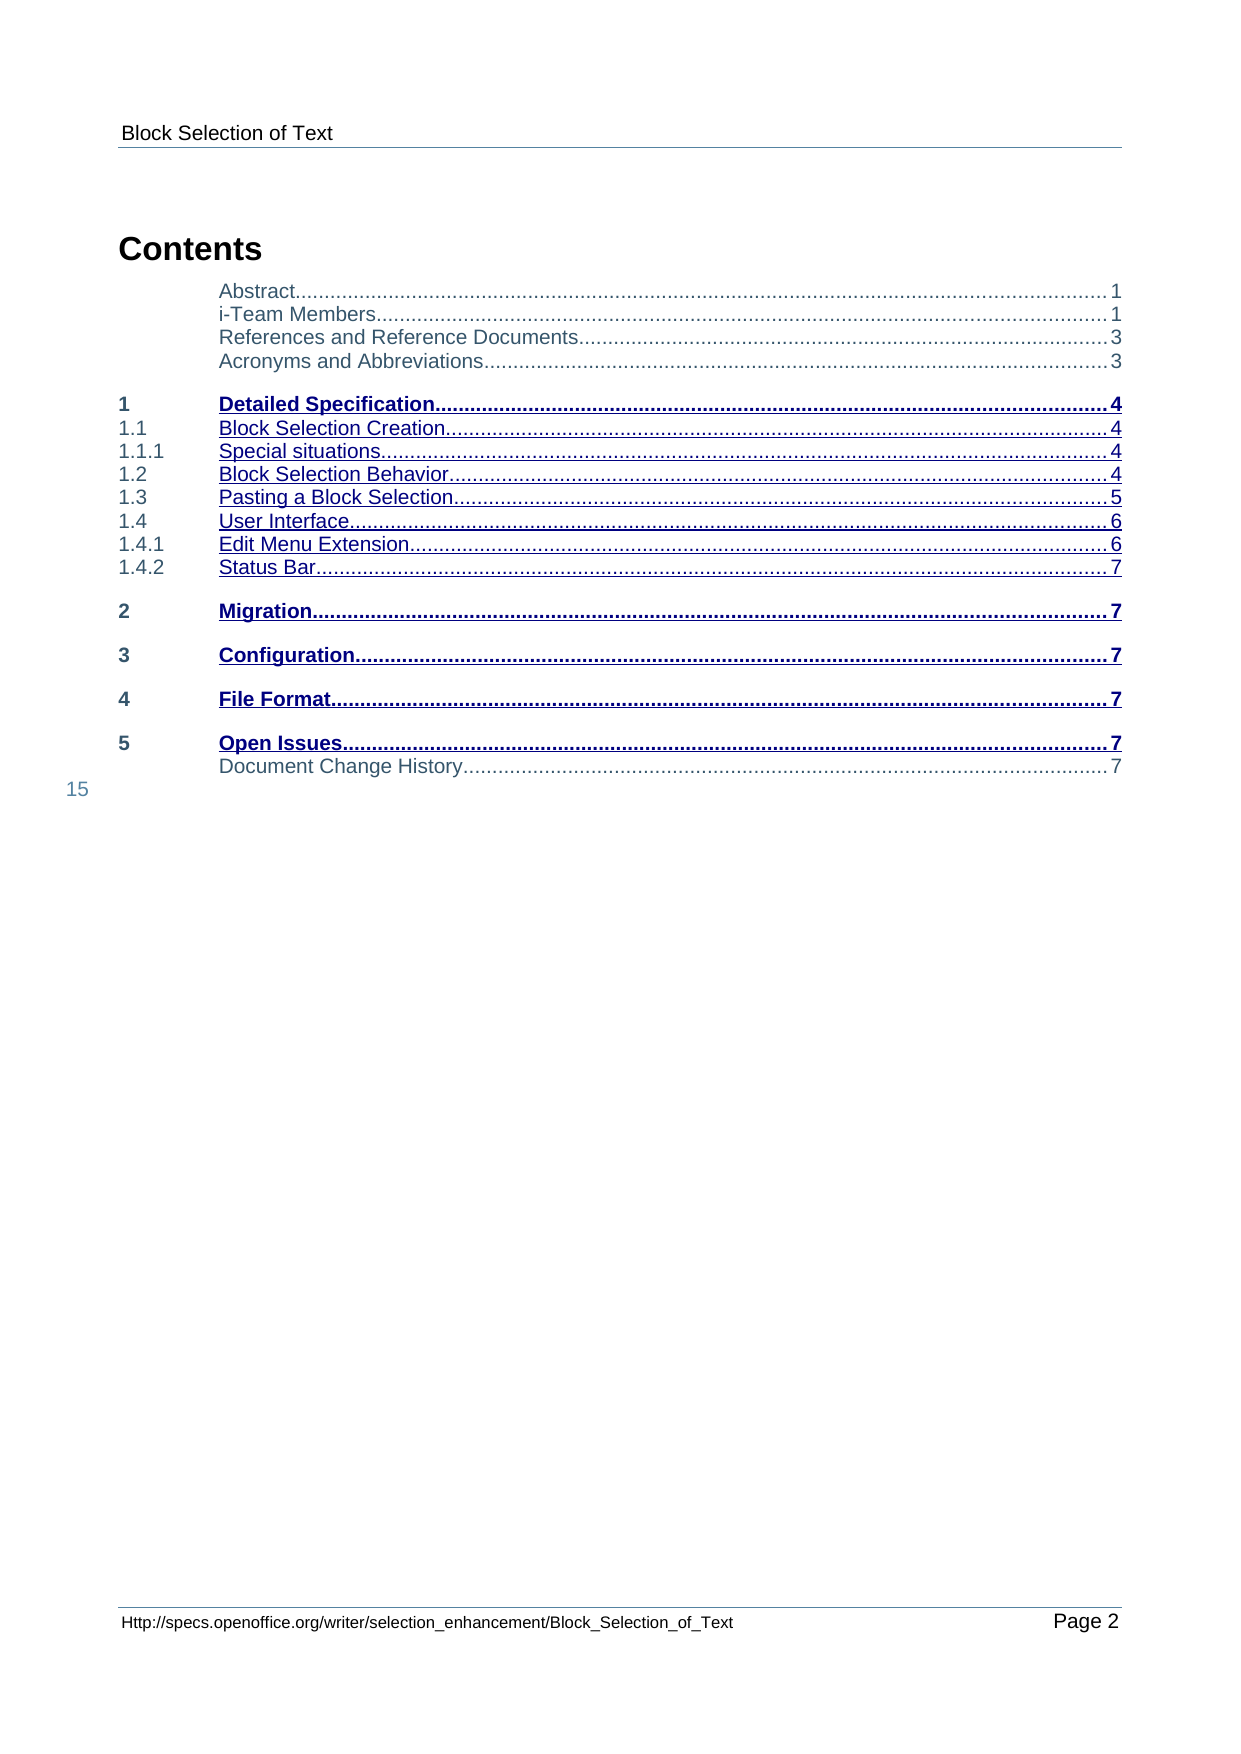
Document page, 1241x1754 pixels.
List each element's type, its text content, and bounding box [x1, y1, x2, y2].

text Document Change History 7 [118, 754, 1122, 777]
text Abstract 1 [118, 279, 1122, 303]
text 1.1 Block Selection Creation 4 [118, 416, 1122, 439]
text 1.4.1 Edit Menu Extension 6 [118, 532, 1122, 556]
text 2 Migration 7 [118, 599, 1122, 623]
text 1.3 Pasting a Block Selection 5 [118, 486, 1122, 509]
subtitle Contents [118, 230, 1122, 267]
text i-Team Members 1 [118, 303, 1122, 326]
text 1.2 Block Selection Behavior 4 [118, 463, 1122, 486]
text Acronyms and Abbreviations 3 [118, 349, 1122, 372]
text 1 Detailed Specification 4 [118, 393, 1122, 416]
text 1.1.1 Special situations 4 [118, 439, 1122, 463]
text 5 Open Issues 7 [118, 731, 1122, 754]
text 4 File Format 7 [118, 687, 1122, 710]
text References and Reference Documents 3 [118, 326, 1122, 349]
text 3 Configuration 7 [118, 643, 1122, 667]
text 1.4 User Interface 6 [118, 509, 1122, 532]
text 1.4.2 Status Bar 7 [118, 556, 1122, 579]
